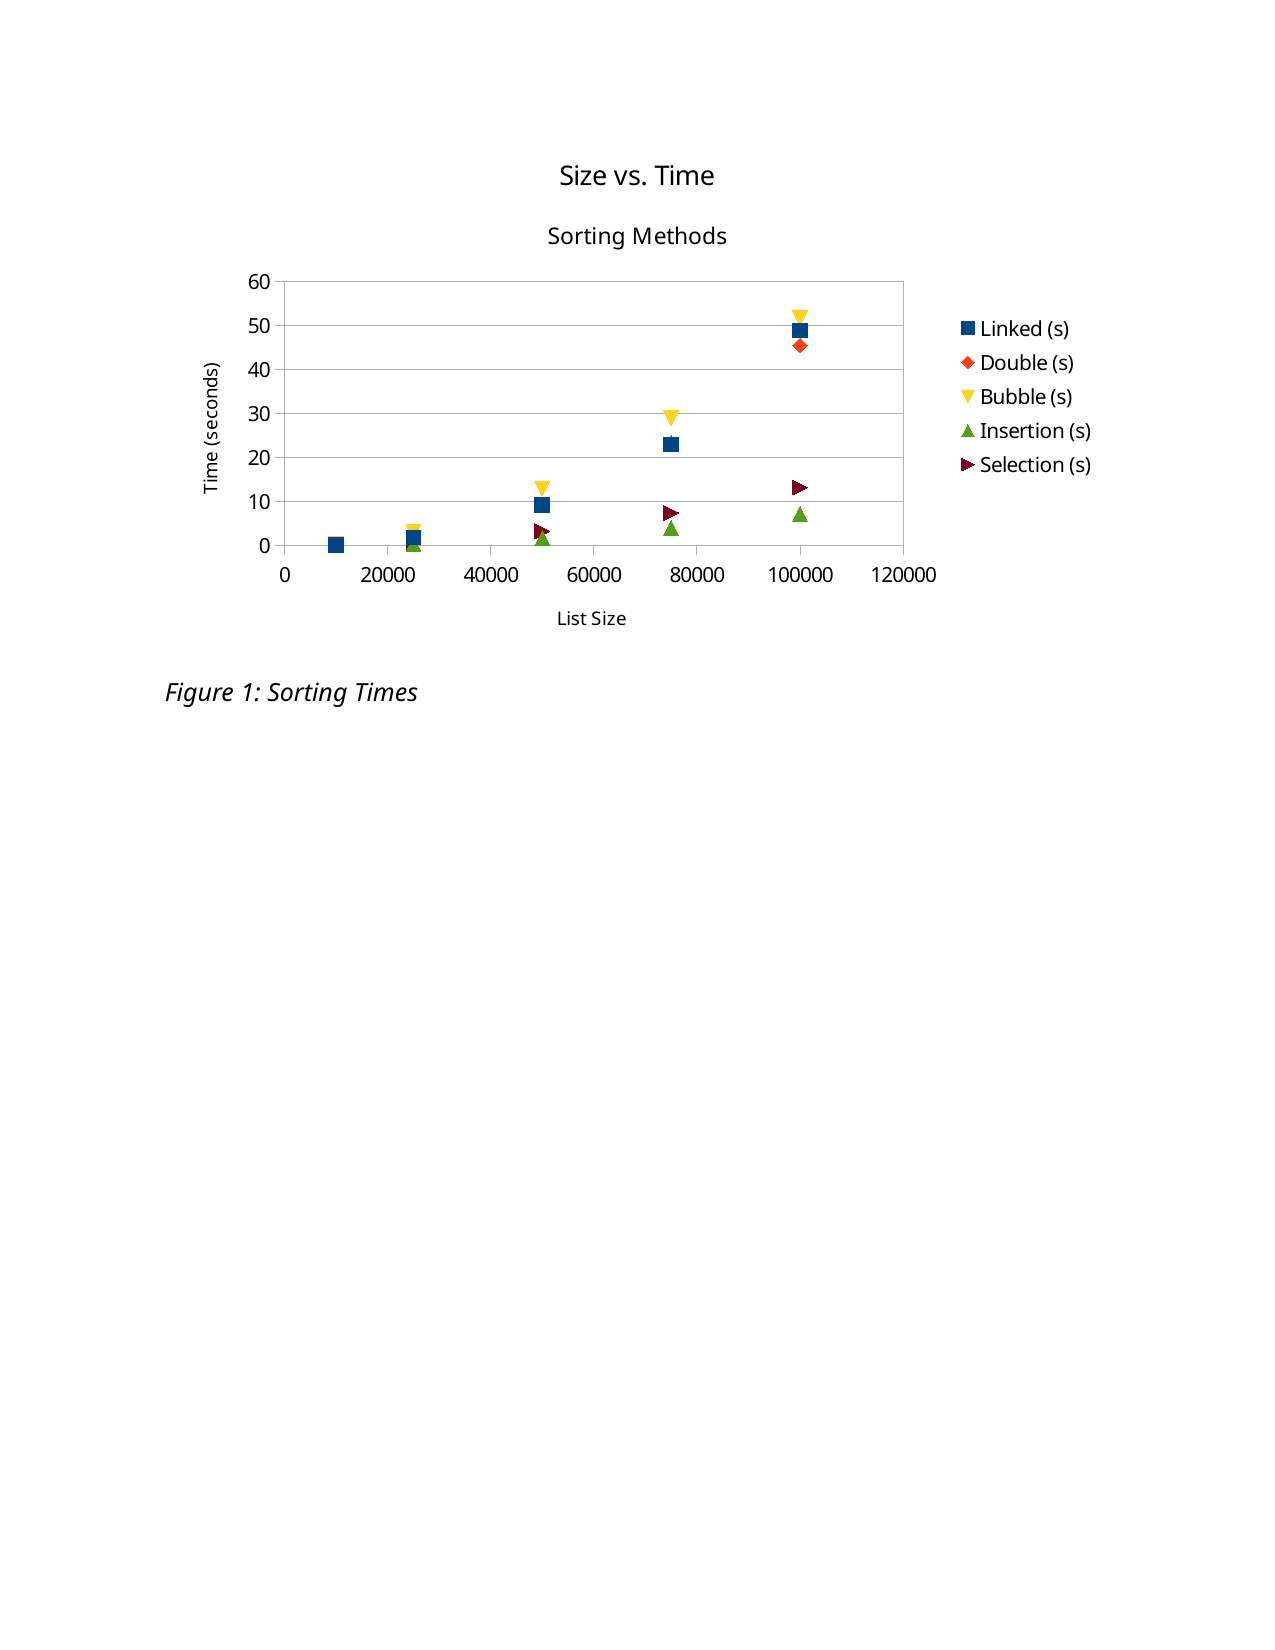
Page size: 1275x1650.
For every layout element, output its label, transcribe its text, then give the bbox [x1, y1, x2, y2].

text Figure 1: Sorting Times [164, 663, 1111, 709]
